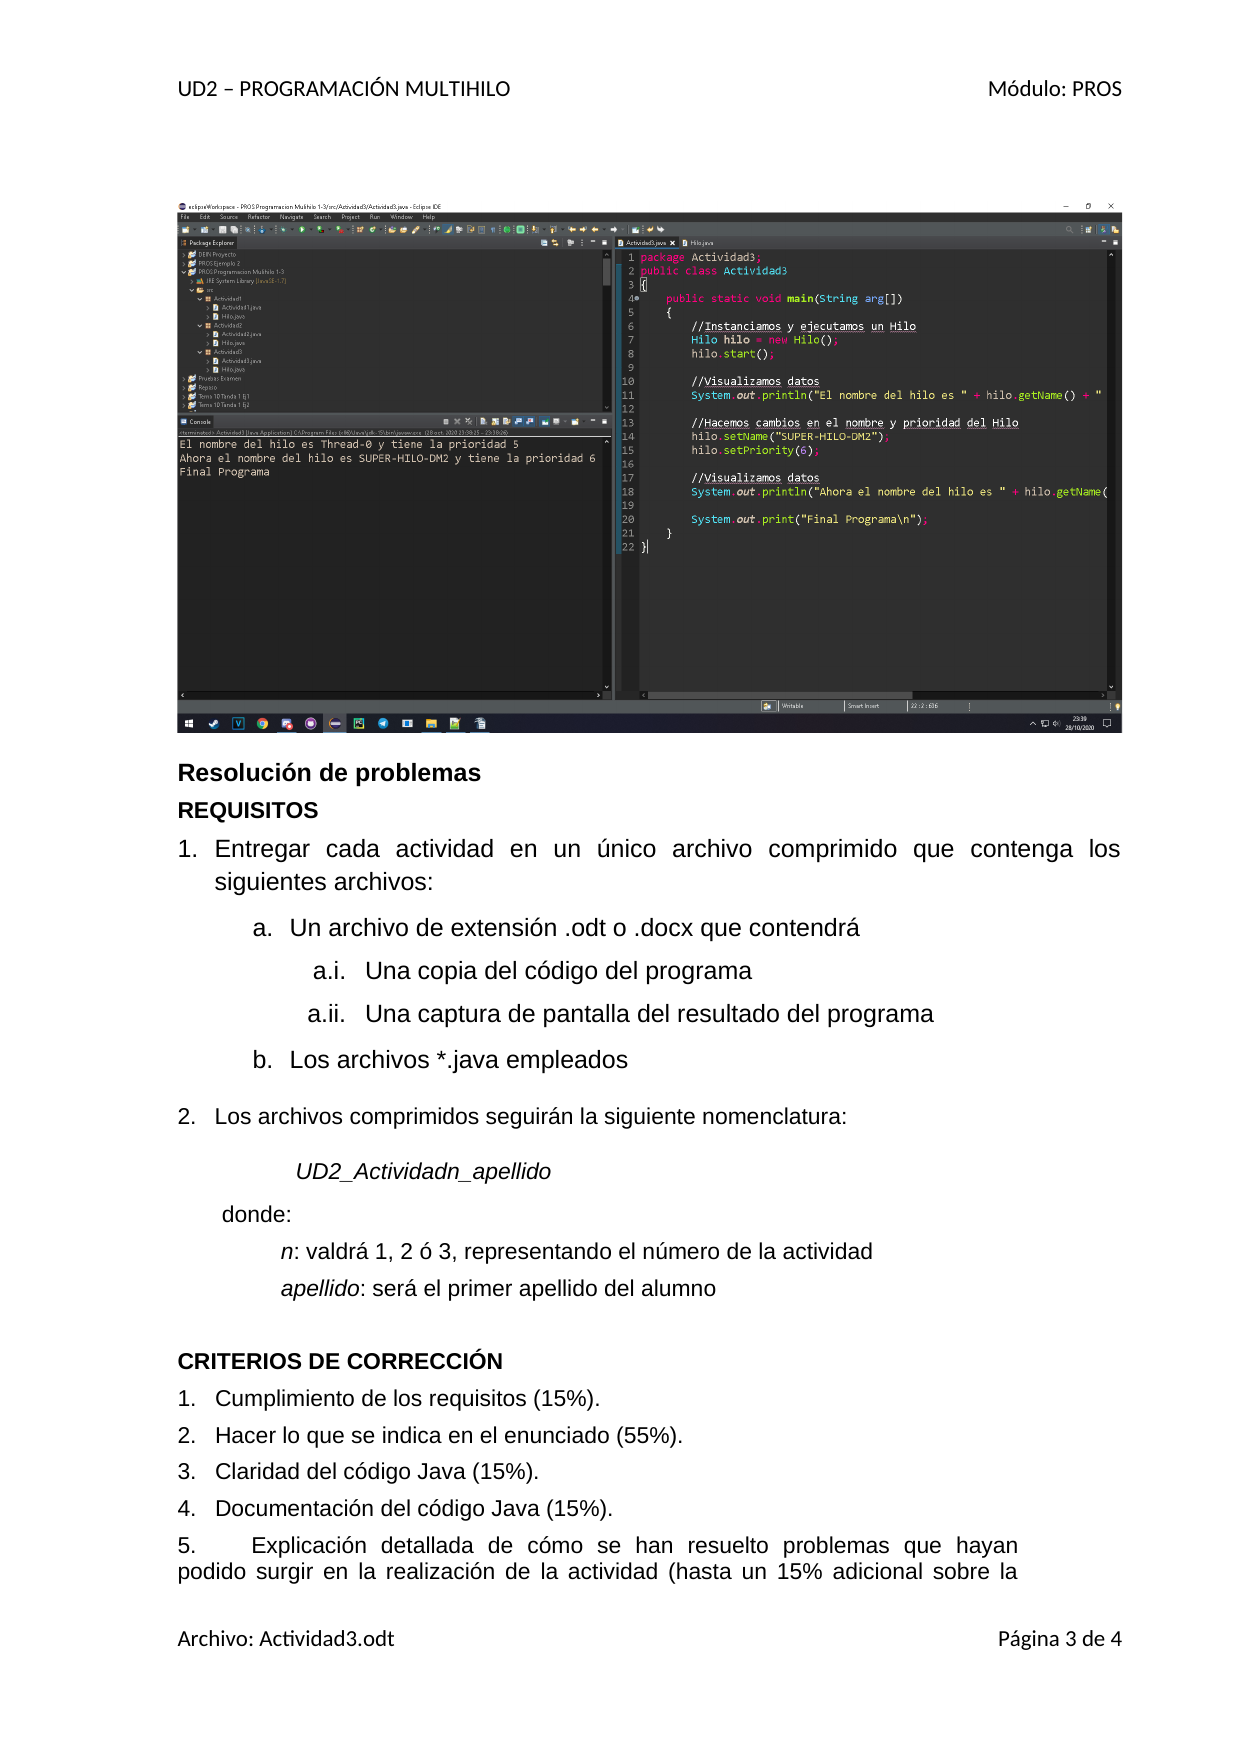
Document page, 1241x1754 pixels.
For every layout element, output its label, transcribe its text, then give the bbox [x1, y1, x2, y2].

list Cumplimiento de los requisitos (15%). [177, 1385, 1122, 1411]
text n: valdrá 1, 2 ó 3, representando el número de la actividad [222, 1238, 1019, 1264]
text donde: [222, 1201, 1019, 1227]
text Resolución de problemas [177, 758, 1122, 787]
list Los archivos comprimidos seguirán la siguiente nomenclatura: [177, 1103, 1122, 1129]
list Una copia del código del programa [346, 956, 1122, 985]
list Claridad del código Java (15%). [177, 1458, 1122, 1485]
list Un archivo de extensión .odt o .docx que contendrá [252, 913, 1122, 941]
text REQUISITOS [177, 797, 1122, 824]
text CRITERIOS DE CORRECCIÓN [177, 1348, 1122, 1374]
list Una captura de pantalla del resultado del programa [346, 999, 1122, 1028]
text UD2_Actividadn_apellido [295, 1158, 1122, 1184]
list Documentación del código Java (15%). [177, 1495, 1122, 1521]
text apellido: será el primer apellido del alumno [222, 1274, 1019, 1301]
picture [177, 201, 1123, 733]
list Explicación detallada de cómo se han resuelto problemas que hayan podido surgir en la realización de la actividad (hasta un 15% adicional sobre la [177, 1532, 1019, 1584]
list Los archivos *.java empleados [252, 1045, 1122, 1074]
list Entregar cada actividad en un único archivo comprimido que contenga los siguientes archivos: [177, 834, 1122, 896]
list Hacer lo que se indica en el enunciado (55%). [177, 1422, 1122, 1448]
